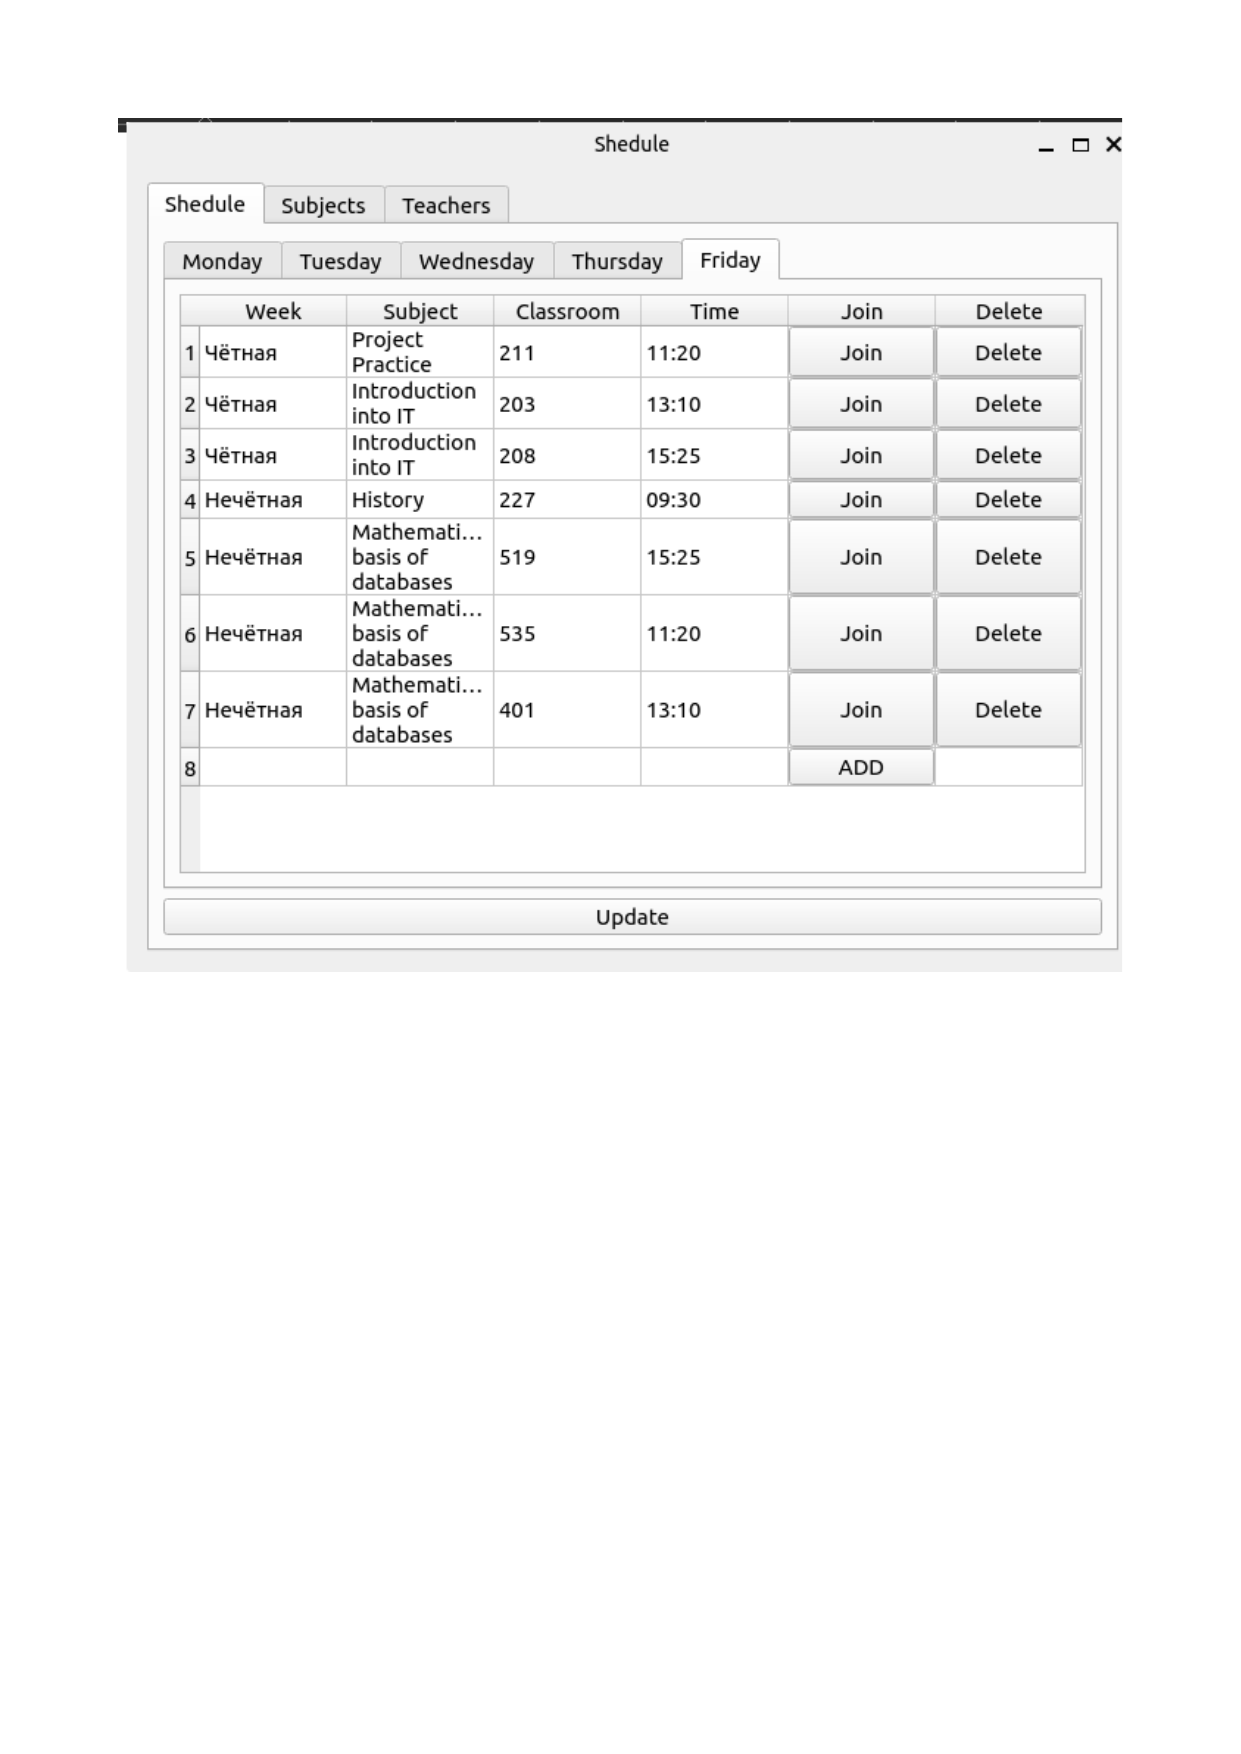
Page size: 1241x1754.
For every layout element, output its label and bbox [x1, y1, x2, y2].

picture [118, 118, 1123, 972]
